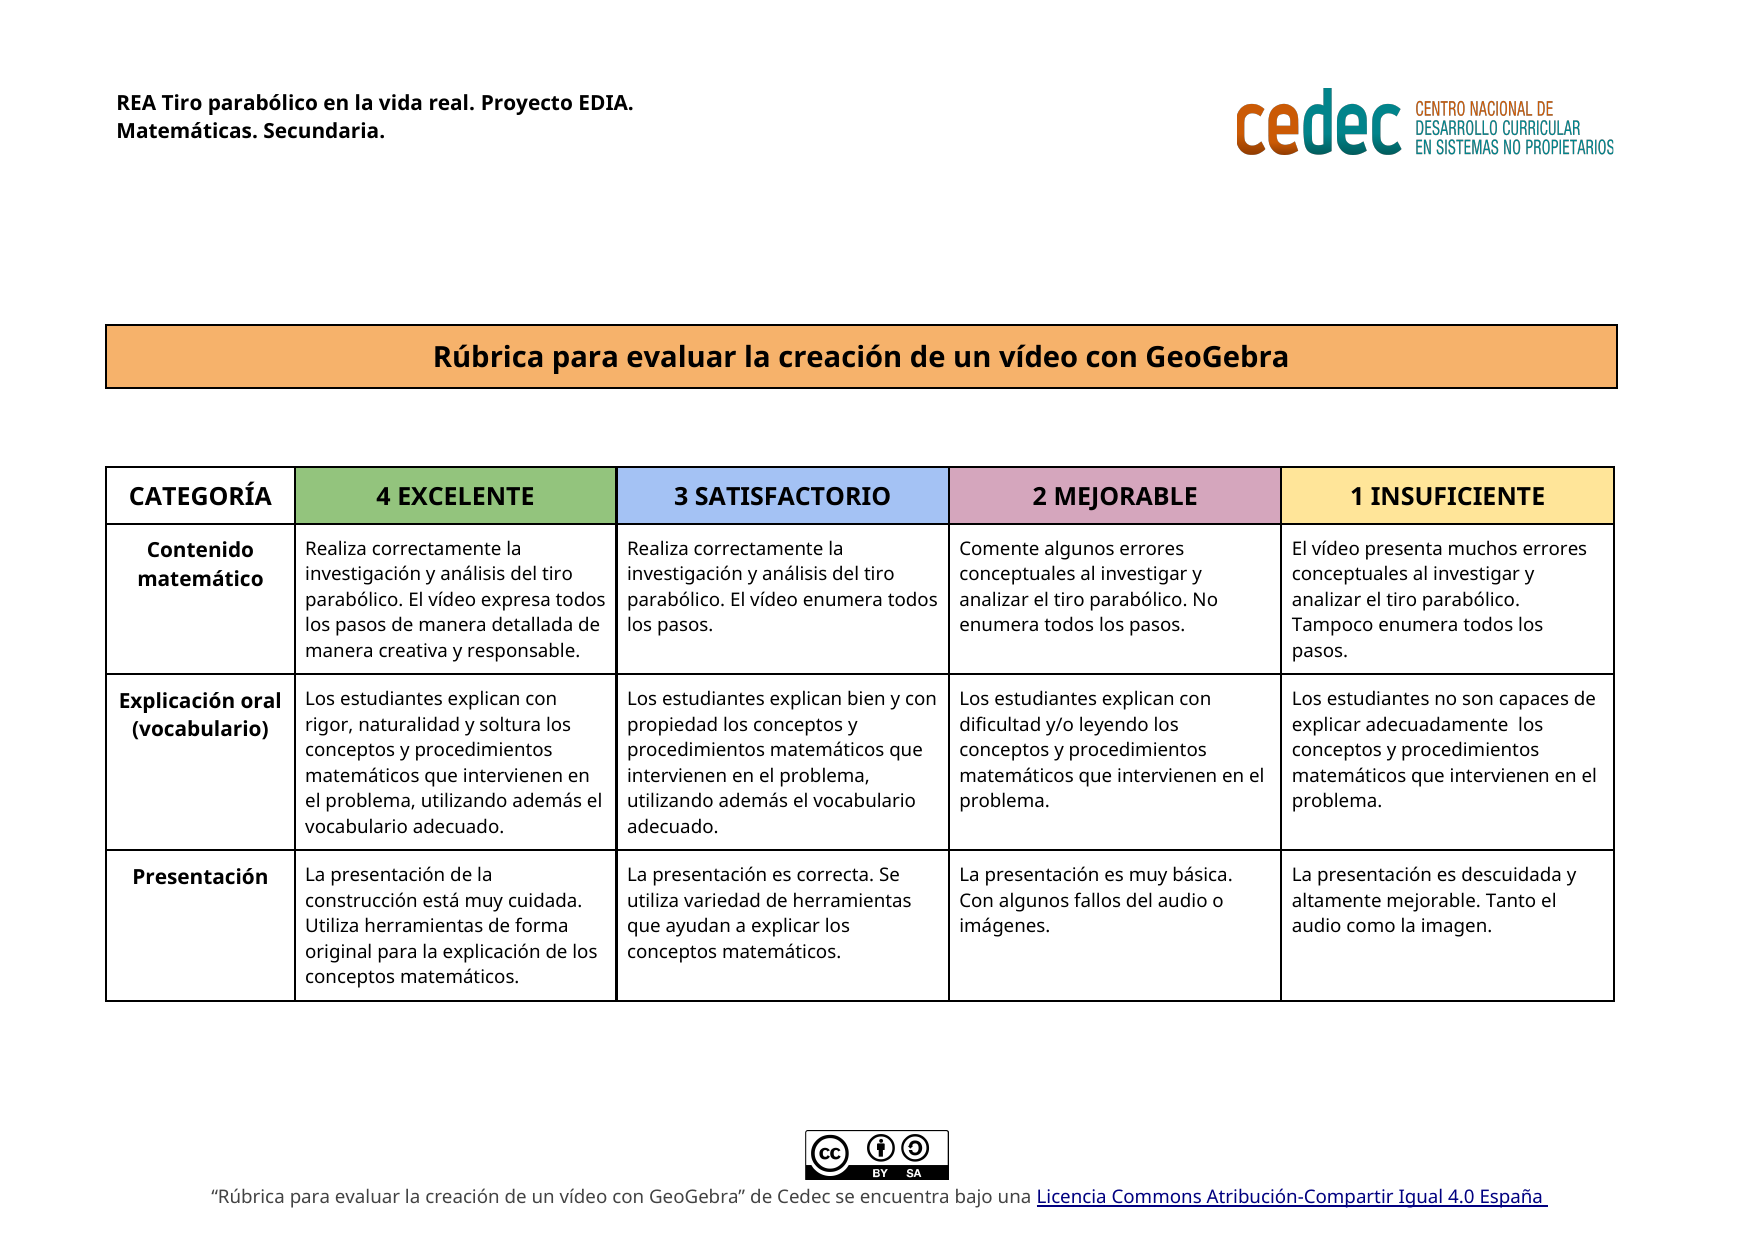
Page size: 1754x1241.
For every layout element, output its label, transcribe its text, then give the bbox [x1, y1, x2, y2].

table_cell Contenido matemático [107, 525, 294, 673]
table_cell Realiza correctamente la investigación y análisis del tiro parabólico. El vídeo expresa todos los pasos de manera detallada de manera creativa y responsable. [296, 525, 615, 673]
table_cell La presentación es muy básica. Con algunos fallos del audio o imágenes. [950, 851, 1280, 1000]
table_cell La presentación es correcta. Se utiliza variedad de herramientas que ayudan a explicar los conceptos matemáticos. [618, 851, 948, 1000]
table_header 4 EXCELENTE [296, 468, 615, 523]
table_cell Comente algunos errores conceptuales al investigar y analizar el tiro parabólico. No enumera todos los pasos. [950, 525, 1280, 673]
table_header Rúbrica para evaluar la creación de un vídeo con GeoGebra [107, 326, 1616, 387]
table_header 3 SATISFACTORIO [618, 468, 948, 523]
picture [1237, 88, 1614, 155]
table_cell Los estudiantes explican con dificultad y/o leyendo los conceptos y procedimientos matemáticos que intervienen en el problema. [950, 675, 1280, 849]
table_header 1 INSUFICIENTE [1282, 468, 1613, 523]
table_header CATEGORÍA [107, 468, 294, 523]
table_cell Explicación oral (vocabulario) [107, 675, 294, 849]
table_cell Los estudiantes explican bien y con propiedad los conceptos y procedimientos matemáticos que intervienen en el problema, utilizando además el vocabulario adecuado. [618, 675, 948, 849]
table_cell La presentación de la construcción está muy cuidada. Utiliza herramientas de forma original para la explicación de los conceptos matemáticos. [296, 851, 615, 1000]
table_cell Los estudiantes no son capaces de explicar adecuadamente los conceptos y procedimientos matemáticos que intervienen en el problema. [1282, 675, 1613, 849]
table_cell El vídeo presenta muchos errores conceptuales al investigar y analizar el tiro parabólico. Tampoco enumera todos los pasos. [1282, 525, 1613, 673]
table_cell Realiza correctamente la investigación y análisis del tiro parabólico. El vídeo enumera todos los pasos. [618, 525, 948, 673]
table_cell Presentación [107, 851, 294, 1000]
picture [805, 1130, 949, 1180]
table_cell Los estudiantes explican con rigor, naturalidad y soltura los conceptos y procedimientos matemáticos que intervienen en el problema, utilizando además el vocabulario adecuado. [296, 675, 615, 849]
table_cell La presentación es descuidada y altamente mejorable. Tanto el audio como la imagen. [1282, 851, 1613, 1000]
table_header 2 MEJORABLE [950, 468, 1280, 523]
